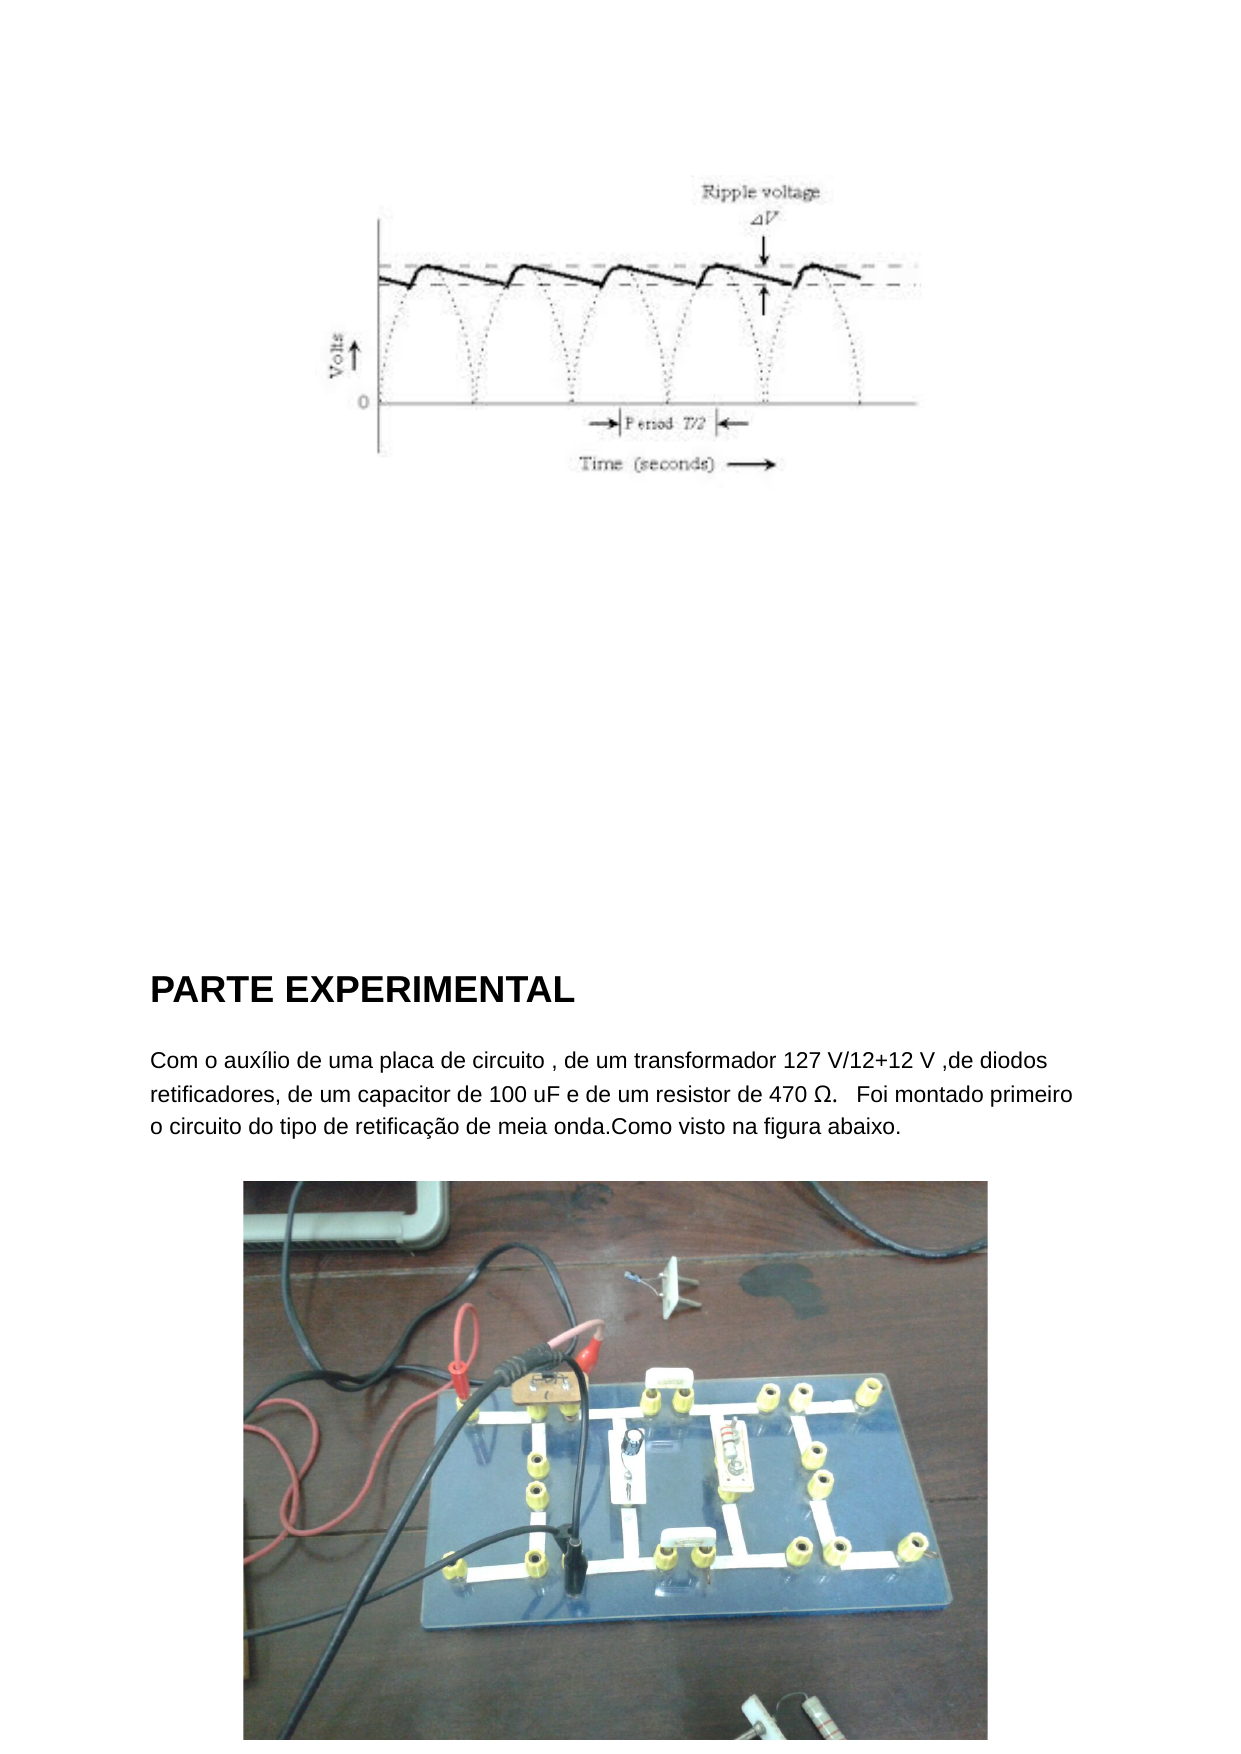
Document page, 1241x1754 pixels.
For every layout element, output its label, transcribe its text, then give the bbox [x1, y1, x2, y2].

text Com o auxílio de uma placa de circuito , de um transformador 127 V/12+12 V ,de diodos retificadores, de um capacitor de 100 uF e de um resistor de 470 Ω. Foi montado primeiro o circuito do tipo de retificação de meia onda.Como visto na figura abaixo. [150, 1047, 1090, 1226]
picture [315, 175, 926, 493]
picture [243, 1181, 988, 1740]
text PARTE EXPERIMENTAL [150, 967, 1090, 1010]
